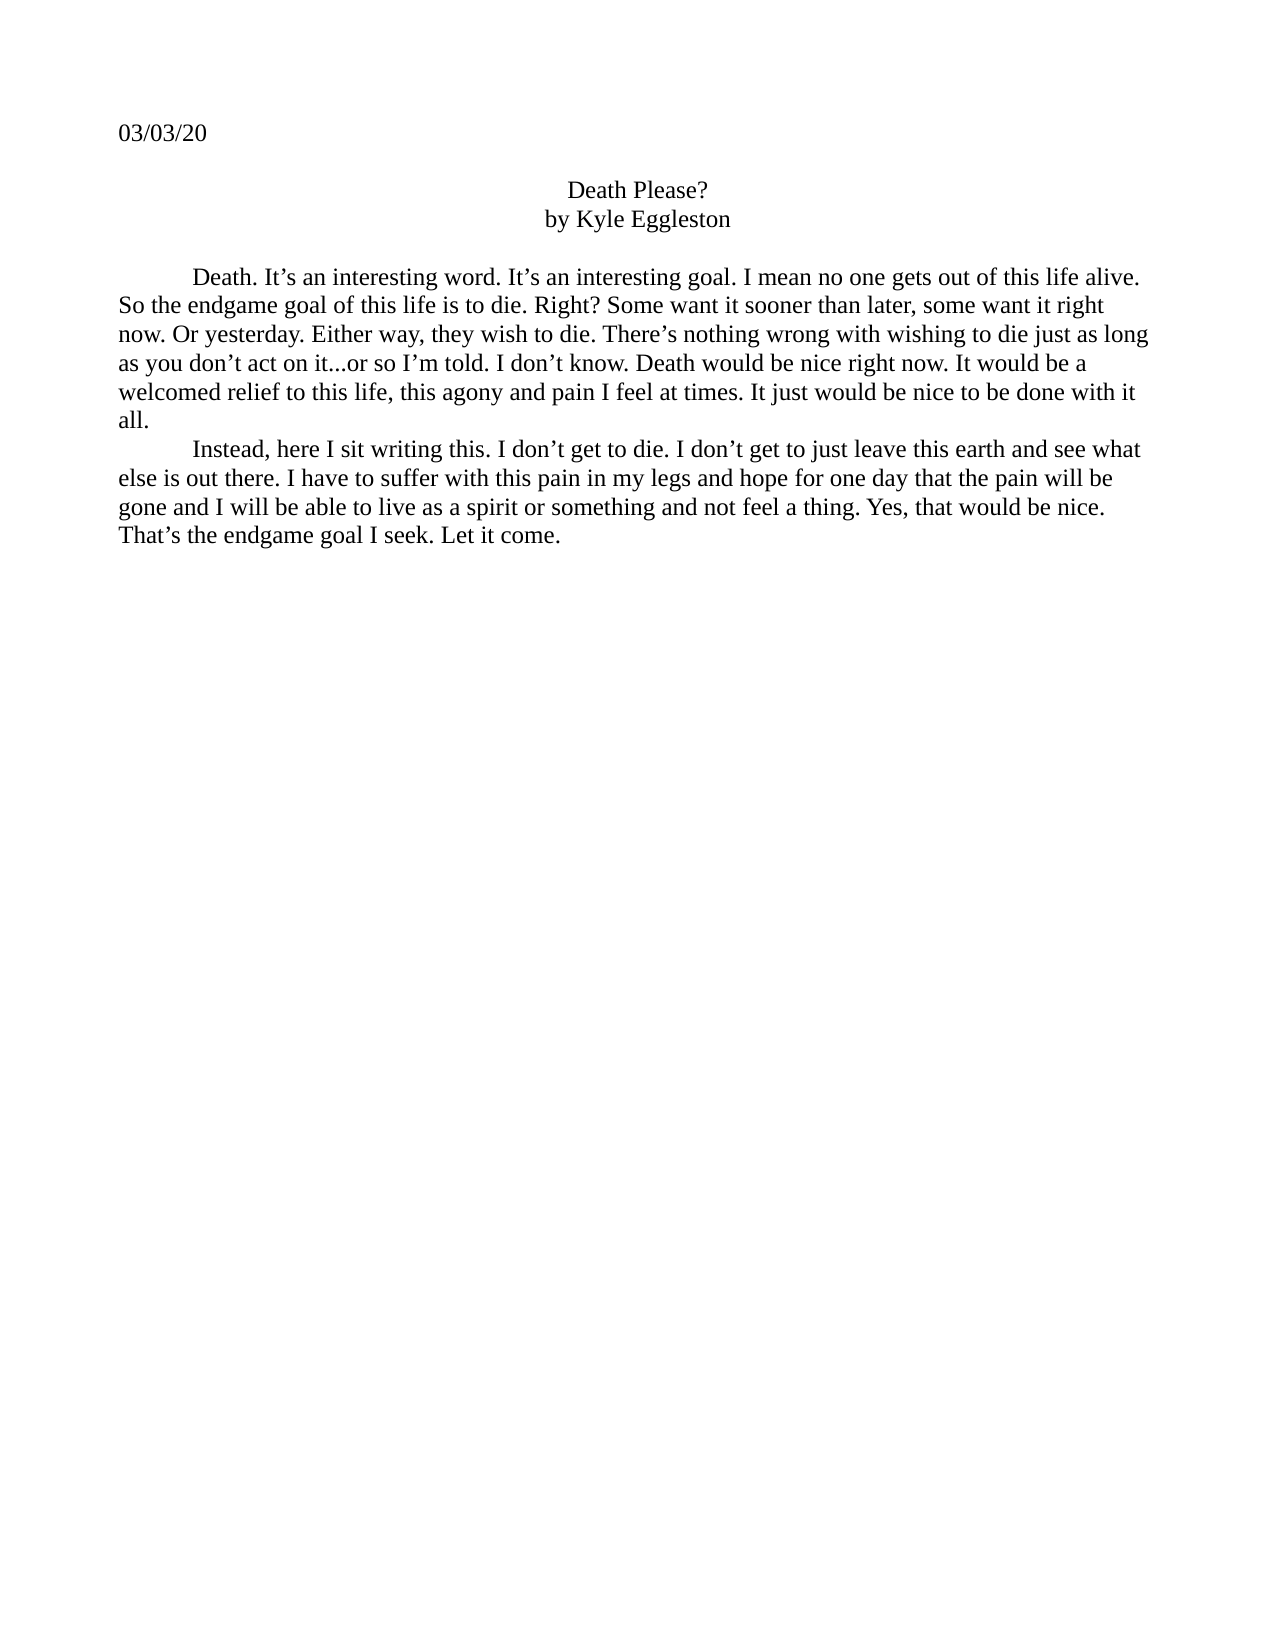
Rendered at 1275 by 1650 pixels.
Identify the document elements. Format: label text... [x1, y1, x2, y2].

text by Kyle Eggleston [118, 204, 1157, 233]
text Death Please? [118, 176, 1157, 204]
text 03/03/20 [118, 118, 1157, 147]
text Instead, here I sit writing this. I don’t get to die. I don’t get to just leave this earth and see what else is out there. I have to suffer with this pain in my legs and hope for one day that the pain will be gone and I will be able to live as a spirit or something and not feel a thing. Yes, that would be nice. That’s the endgame goal I seek. Let it come. [118, 434, 1157, 549]
text Death. It’s an interesting word. It’s an interesting goal. I mean no one gets out of this life alive. So the endgame goal of this life is to die. Right? Some want it sooner than later, some want it right now. Or yesterday. Either way, they wish to die. There’s nothing wrong with wishing to die just as long as you don’t act on it...or so I’m told. I don’t know. Death would be nice right now. It would be a welcomed relief to this life, this agony and pain I feel at times. It just would be nice to be done with it all. [118, 262, 1157, 434]
